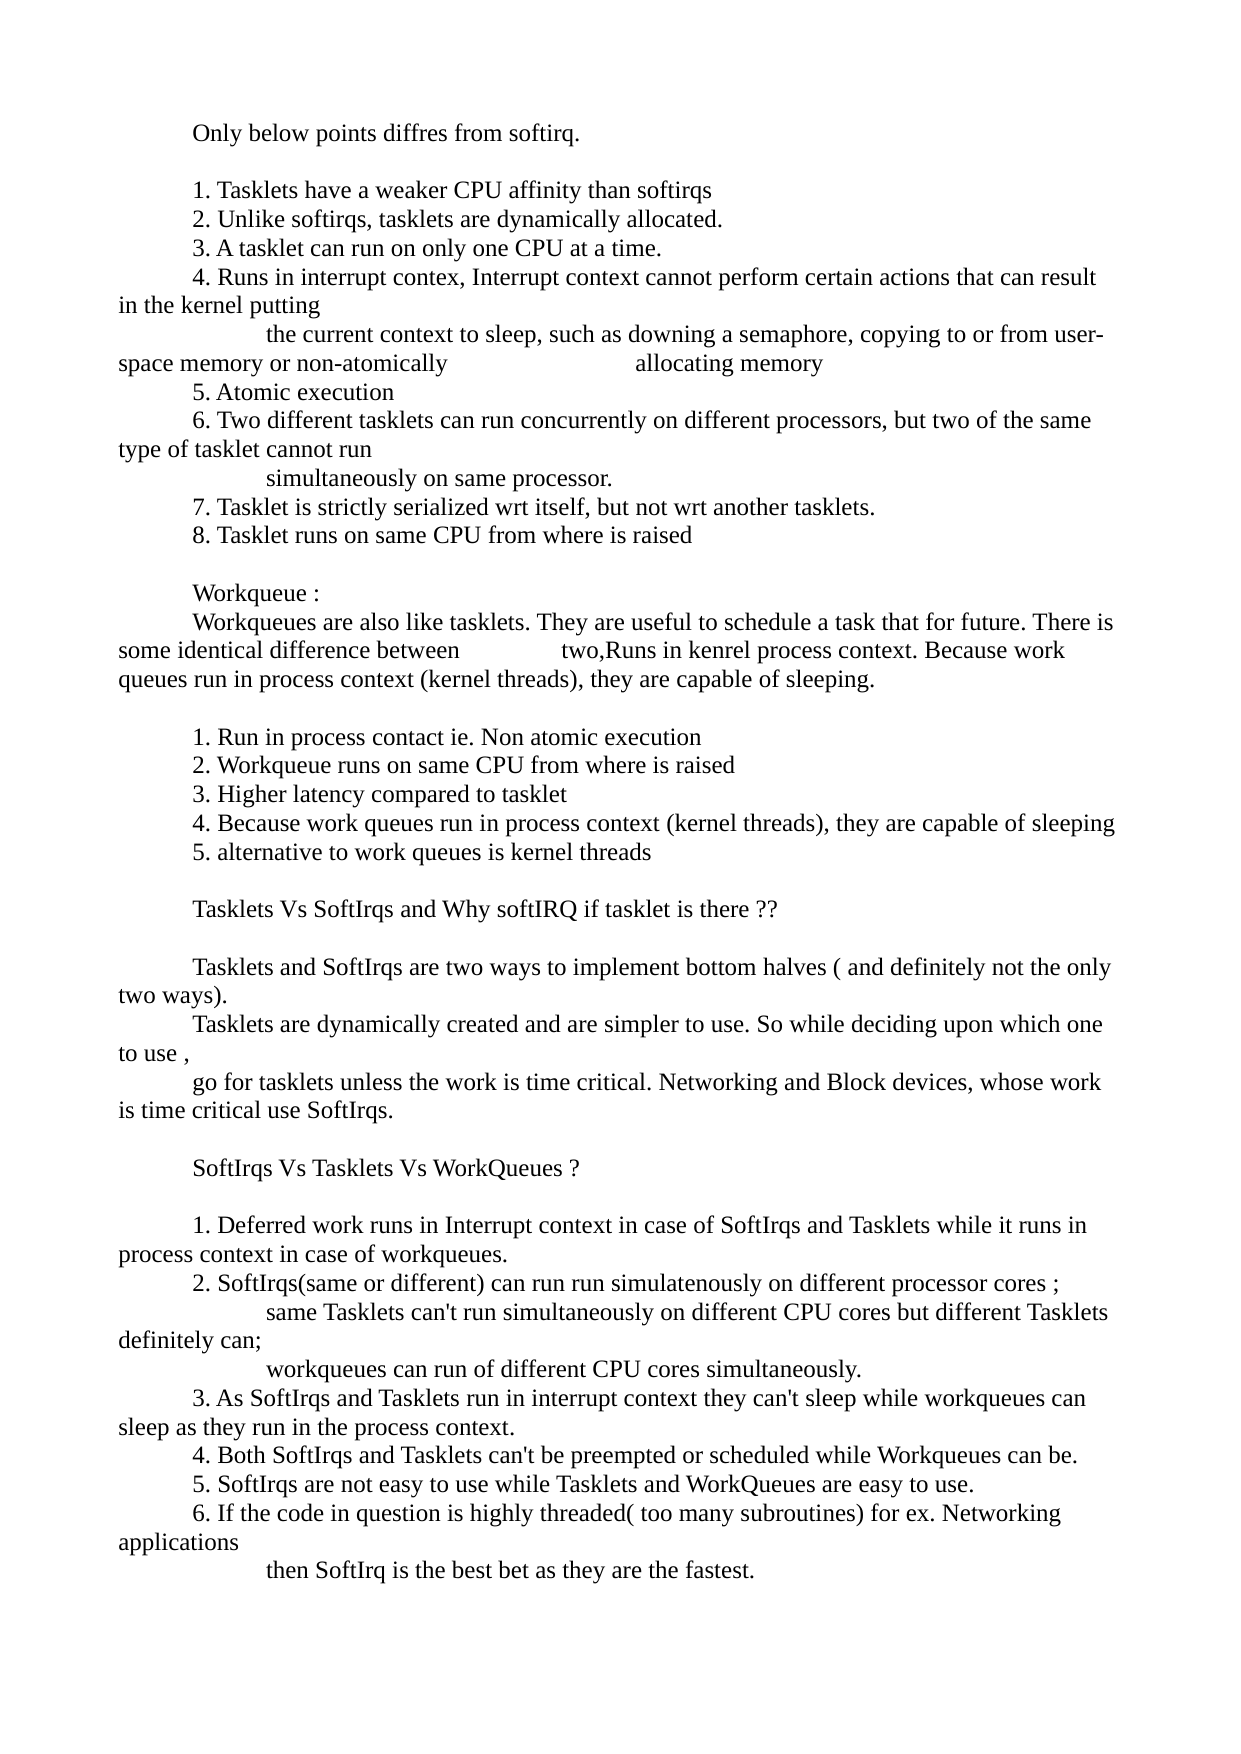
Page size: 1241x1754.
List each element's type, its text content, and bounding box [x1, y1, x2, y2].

text 3. A tasklet can run on only one CPU at a time. [118, 233, 1122, 262]
text 5. Atomic execution [118, 377, 1122, 406]
text Only below points diffres from softirq. [118, 118, 1122, 147]
text then SoftIrq is the best bet as they are the fastest. [118, 1556, 1122, 1584]
text Tasklets and SoftIrqs are two ways to implement bottom halves ( and definitely not the only two ways). [118, 952, 1122, 1009]
text 1. Tasklets have a weaker CPU affinity than softirqs [118, 176, 1122, 204]
text simultaneously on same processor. [118, 463, 1122, 492]
text 5. SoftIrqs are not easy to use while Tasklets and WorkQueues are easy to use. [118, 1469, 1122, 1498]
text 1. Run in process contact ie. Non atomic execution [118, 722, 1122, 751]
text 5. alternative to work queues is kernel threads [118, 837, 1122, 866]
text 3. Higher latency compared to tasklet [118, 779, 1122, 808]
text workqueues can run of different CPU cores simultaneously. [118, 1354, 1122, 1383]
text 8. Tasklet runs on same CPU from where is raised [118, 521, 1122, 549]
text Tasklets Vs SoftIrqs and Why softIRQ if tasklet is there ?? [118, 894, 1122, 923]
text 7. Tasklet is strictly serialized wrt itself, but not wrt another tasklets. [118, 492, 1122, 521]
text 4. Because work queues run in process context (kernel threads), they are capable of sleeping [118, 808, 1122, 837]
text 1. Deferred work runs in Interrupt context in case of SoftIrqs and Tasklets while it runs in process context in case of workqueues. [118, 1211, 1122, 1268]
text 4. Both SoftIrqs and Tasklets can't be preempted or scheduled while Workqueues can be. [118, 1441, 1122, 1469]
text 6. If the code in question is highly threaded( too many subroutines) for ex. Networking applications [118, 1498, 1122, 1556]
text Workqueues are also like tasklets. They are useful to schedule a task that for future. There is some identical difference between two,Runs in kenrel process context. Because work queues run in process context (kernel threads), they are capable of sleeping. [118, 607, 1122, 693]
text 2. Unlike softirqs, tasklets are dynamically allocated. [118, 204, 1122, 233]
text Tasklets are dynamically created and are simpler to use. So while deciding upon which one to use , [118, 1009, 1122, 1067]
text 2. Workqueue runs on same CPU from where is raised [118, 751, 1122, 779]
text same Tasklets can't run simultaneously on different CPU cores but different Tasklets definitely can; [118, 1297, 1122, 1354]
text Workqueue : [118, 578, 1122, 607]
text go for tasklets unless the work is time critical. Networking and Block devices, whose work is time critical use SoftIrqs. [118, 1067, 1122, 1124]
text 4. Runs in interrupt contex, Interrupt context cannot perform certain actions that can result in the kernel putting [118, 262, 1122, 319]
text 2. SoftIrqs(same or different) can run run simulatenously on different processor cores ; [118, 1268, 1122, 1297]
text 3. As SoftIrqs and Tasklets run in interrupt context they can't sleep while workqueues can sleep as they run in the process context. [118, 1383, 1122, 1441]
text SoftIrqs Vs Tasklets Vs WorkQueues ? [118, 1153, 1122, 1182]
text the current context to sleep, such as downing a semaphore, copying to or from user-space memory or non-atomically allocating memory [118, 319, 1122, 377]
text 6. Two different tasklets can run concurrently on different processors, but two of the same type of tasklet cannot run [118, 406, 1122, 463]
